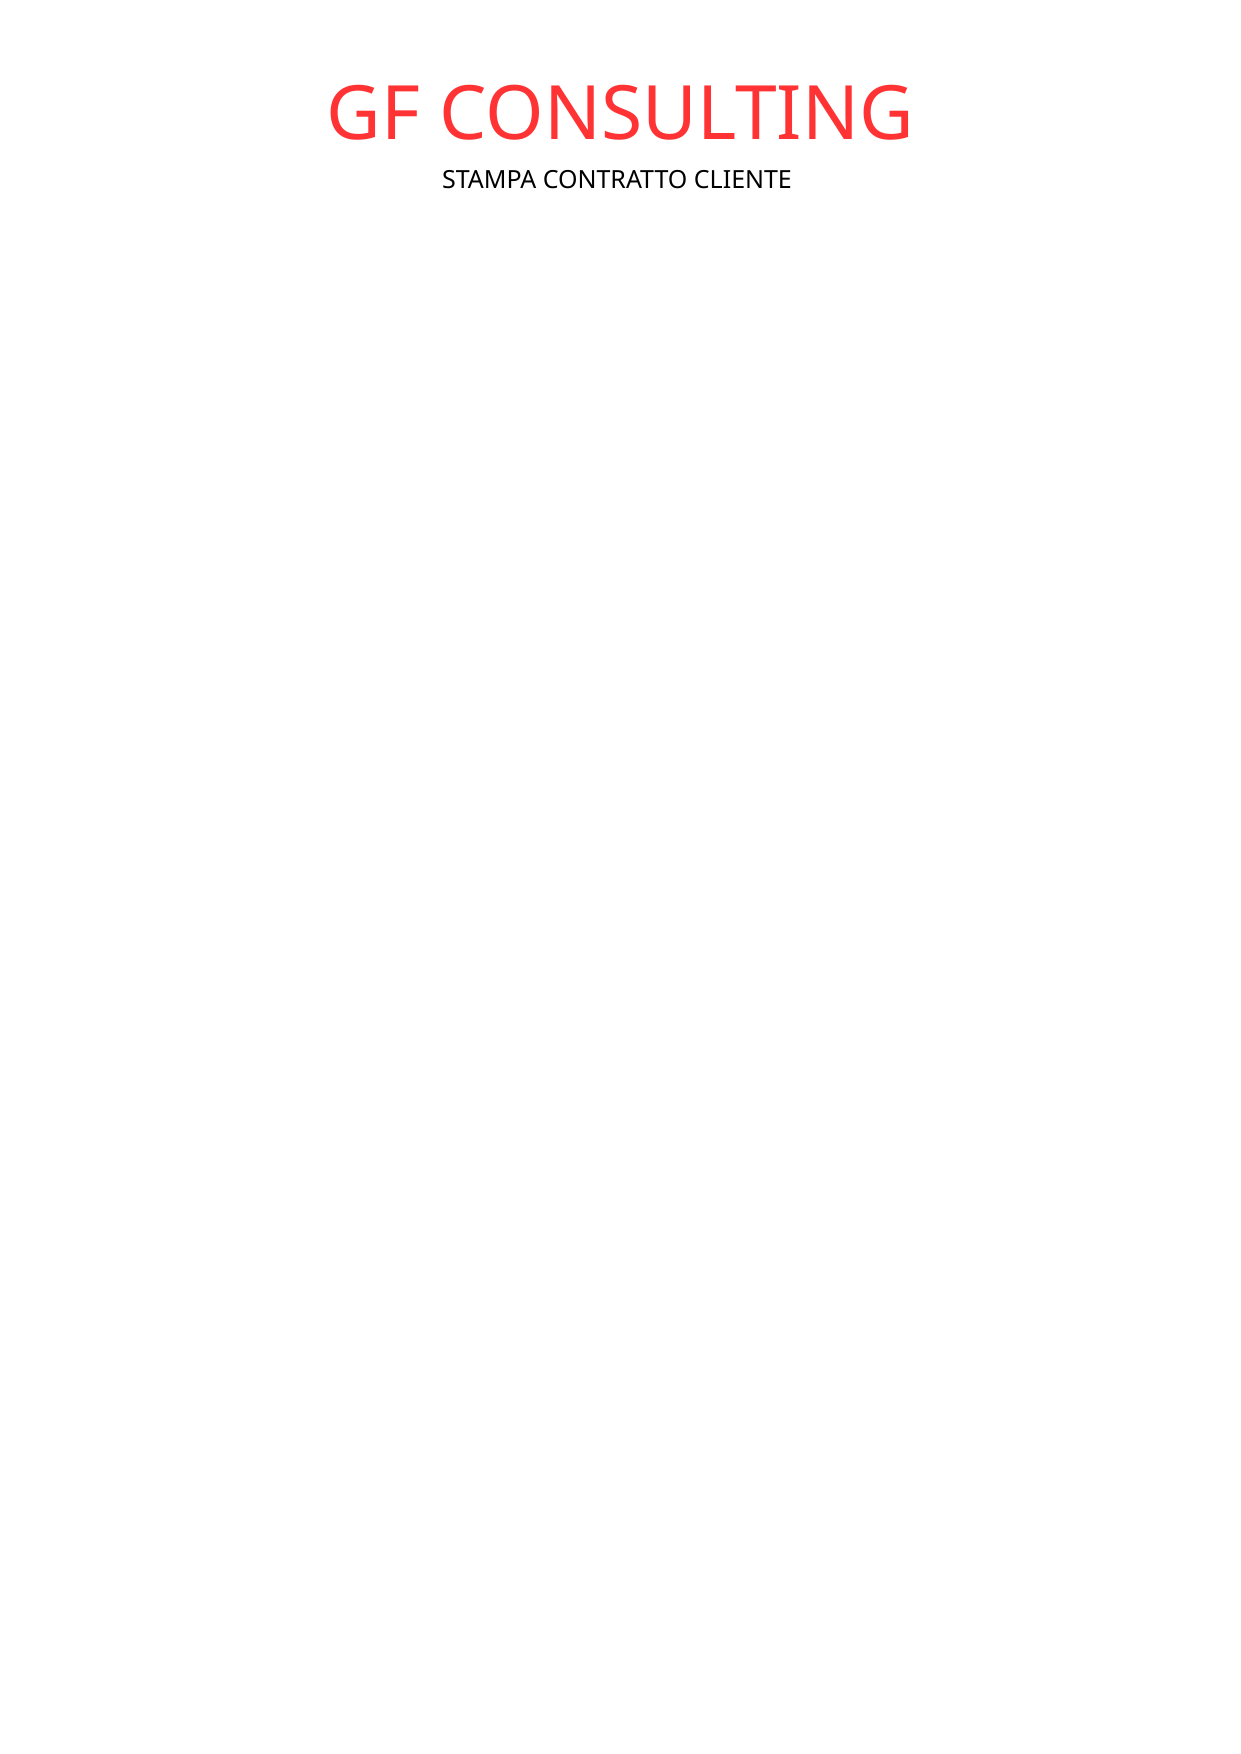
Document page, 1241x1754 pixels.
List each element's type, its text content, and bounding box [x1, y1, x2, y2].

text </for> [59, 276, 1181, 301]
text </if> [59, 250, 1181, 276]
